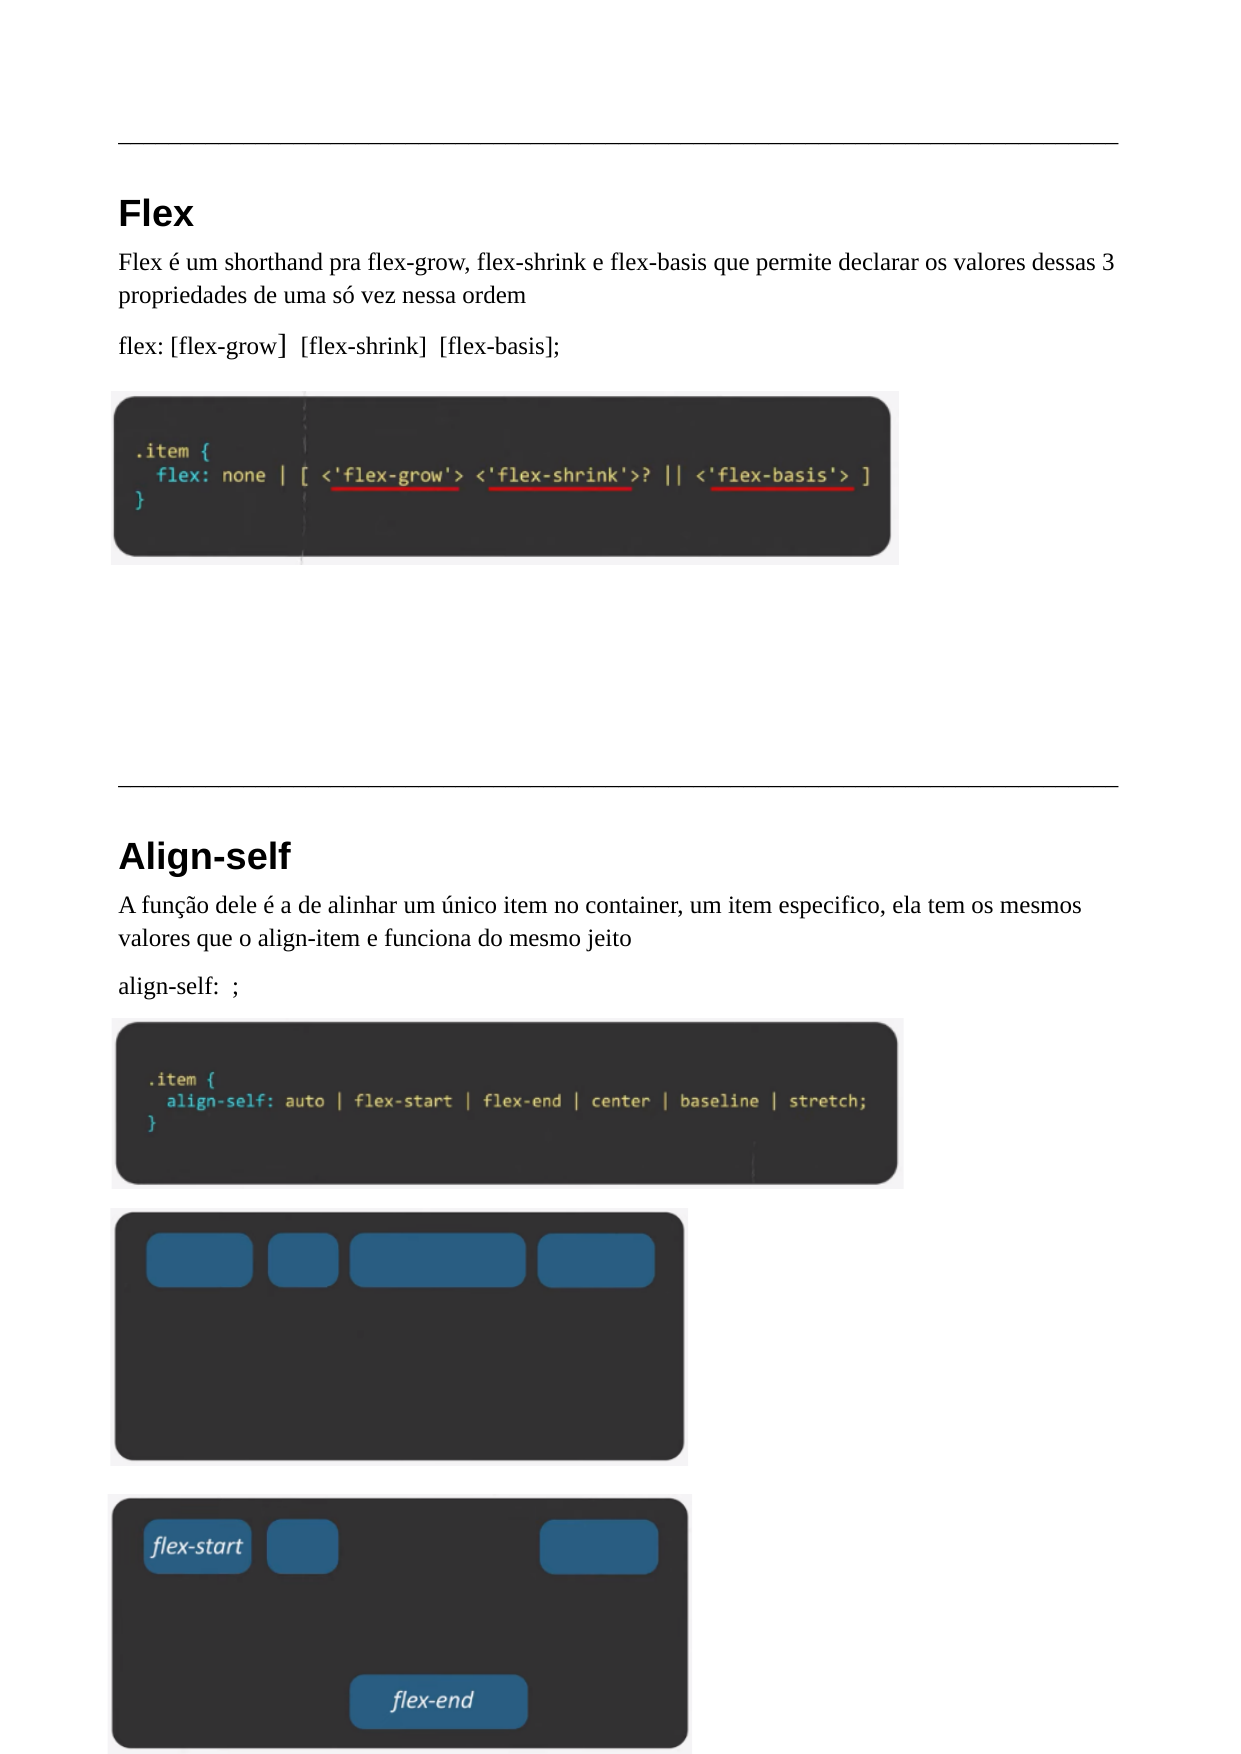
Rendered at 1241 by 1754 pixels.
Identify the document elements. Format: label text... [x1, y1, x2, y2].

subtitle Align-self [118, 834, 1122, 878]
text A função dele é a de alinhar um único item no container, um item especifico, ela tem os mesmos valores que o align-item e funciona do mesmo jeito [118, 890, 1122, 952]
text ________________________________________________________________________________ [118, 118, 1122, 147]
subtitle Flex [118, 191, 1122, 234]
text align-self: ; [118, 971, 1122, 999]
picture [110, 1208, 689, 1466]
picture [107, 1494, 693, 1754]
picture [111, 1018, 904, 1189]
text flex: [flex-grow] [flex-shrink] [flex-basis]; [118, 327, 1122, 361]
picture [110, 391, 899, 565]
text Flex é um shorthand pra flex-grow, flex-shrink e flex-basis que permite declarar os valores dessas 3 propriedades de uma só vez nessa ordem [118, 247, 1122, 309]
text ________________________________________________________________________________ [118, 761, 1122, 790]
